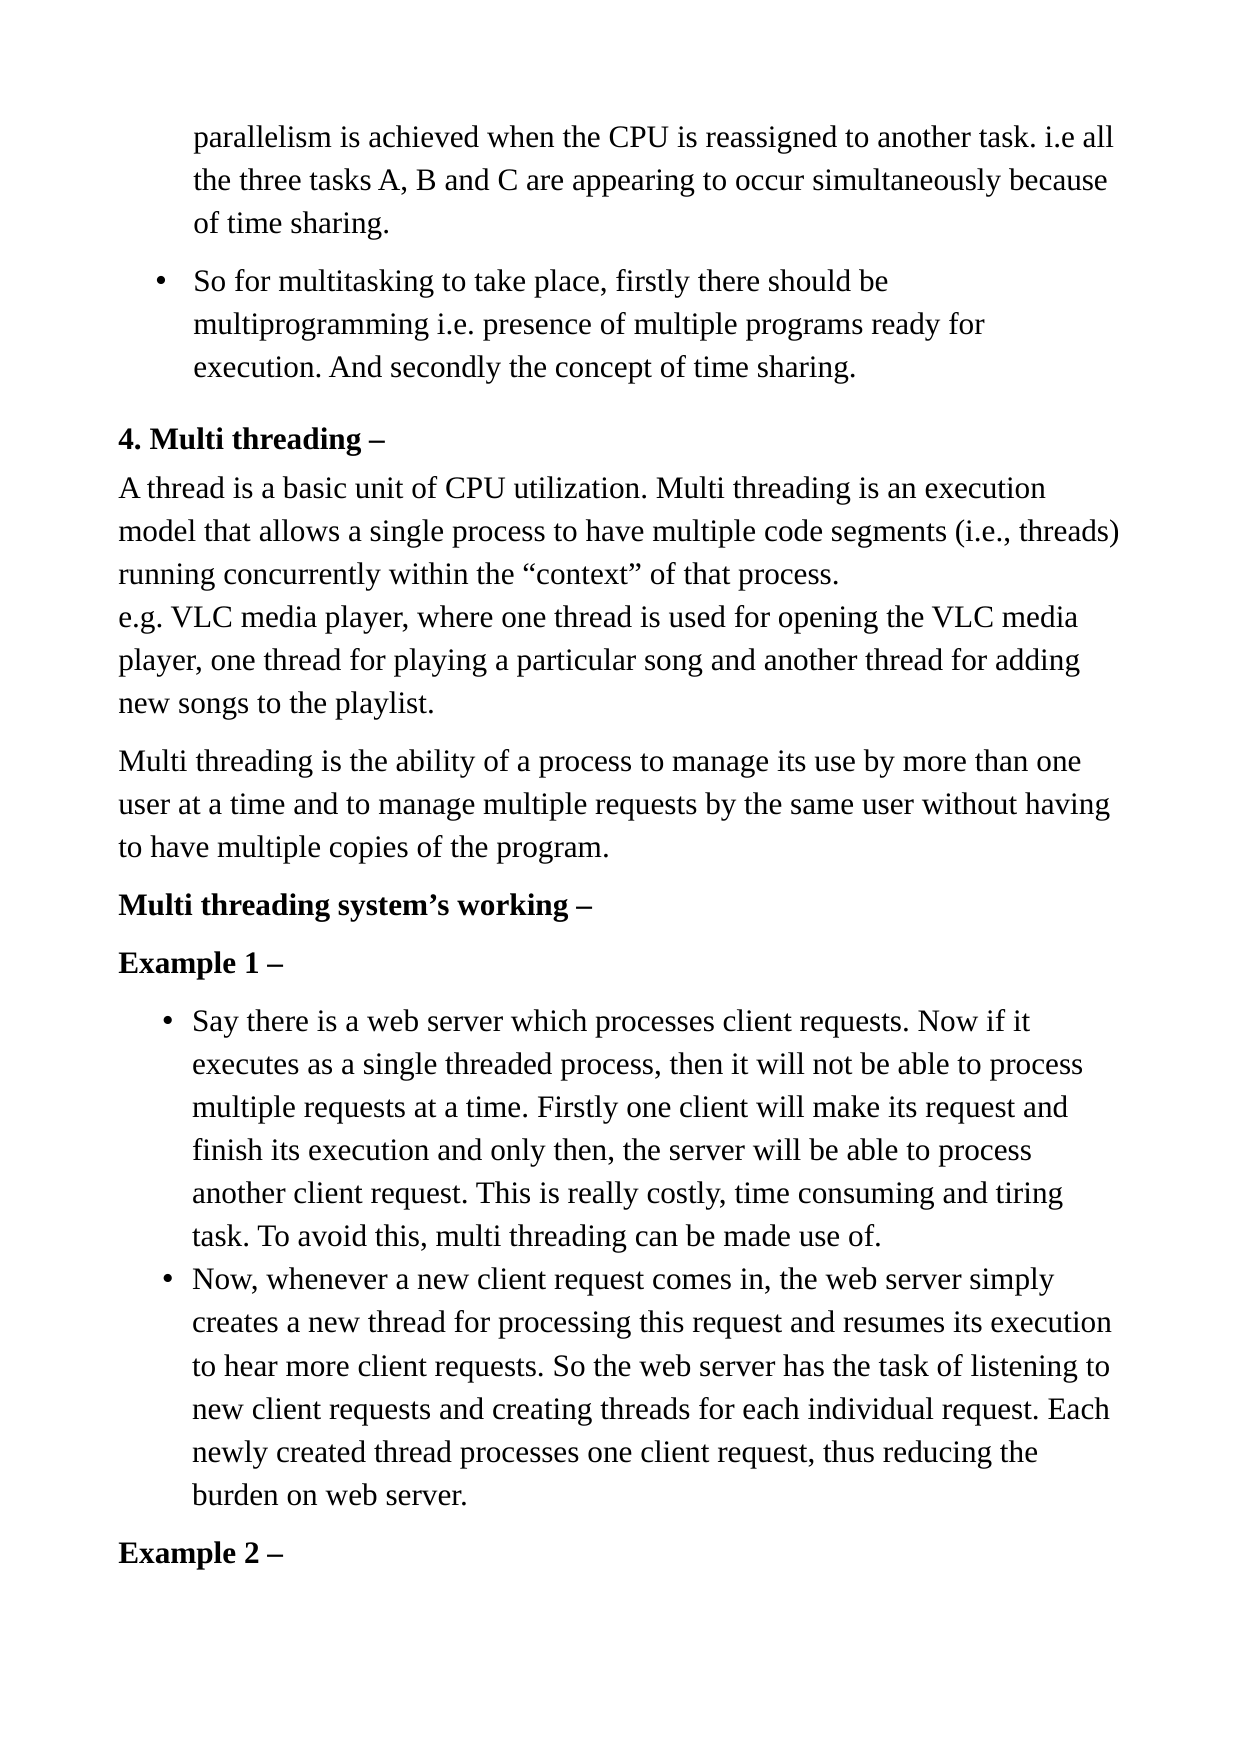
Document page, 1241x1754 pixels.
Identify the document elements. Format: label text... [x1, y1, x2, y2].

text Multi threading system’s working – [118, 886, 1122, 922]
text Example 2 – [118, 1534, 1122, 1570]
text A thread is a basic unit of CPU utilization. Multi threading is an execution model that allows a single process to have multiple code segments (i.e., threads) running concurrently within the “context” of that process. e.g. VLC media player, where one thread is used for opening the VLC media player, one thread for playing a particular song and another thread for adding new songs to the playlist. [118, 469, 1122, 721]
list parallelism is achieved when the CPU is reassigned to another task. i.e all the three tasks A, B and C are appearing to occur simultaneously because of time sharing. [156, 118, 1122, 240]
subtitle 4. Multi threading – [118, 421, 1122, 457]
text Multi threading is the ability of a process to manage its use by more than one user at a time and to manage multiple requests by the same user without having to have multiple copies of the program. [118, 742, 1122, 864]
text Example 1 – [118, 944, 1122, 980]
list Say there is a web server which processes client requests. Now if it executes as a single threaded process, then it will not be able to process multiple requests at a time. Firstly one client will make its request and finish its execution and only then, the server will be able to process another client request. This is really costly, time consuming and tiring task. To avoid this, multi threading can be made use of. [162, 1002, 1122, 1253]
list Now, whenever a new client request comes in, the web server simply creates a new thread for processing this request and resumes its execution to hear more client requests. So the web server has the task of listening to new client requests and creating threads for each individual request. Each newly created thread processes one client request, thus reducing the burden on web server. [162, 1261, 1122, 1512]
list So for multitasking to take place, firstly there should be multiprogramming i.e. presence of multiple programs ready for execution. And secondly the concept of time sharing. [156, 262, 1122, 384]
